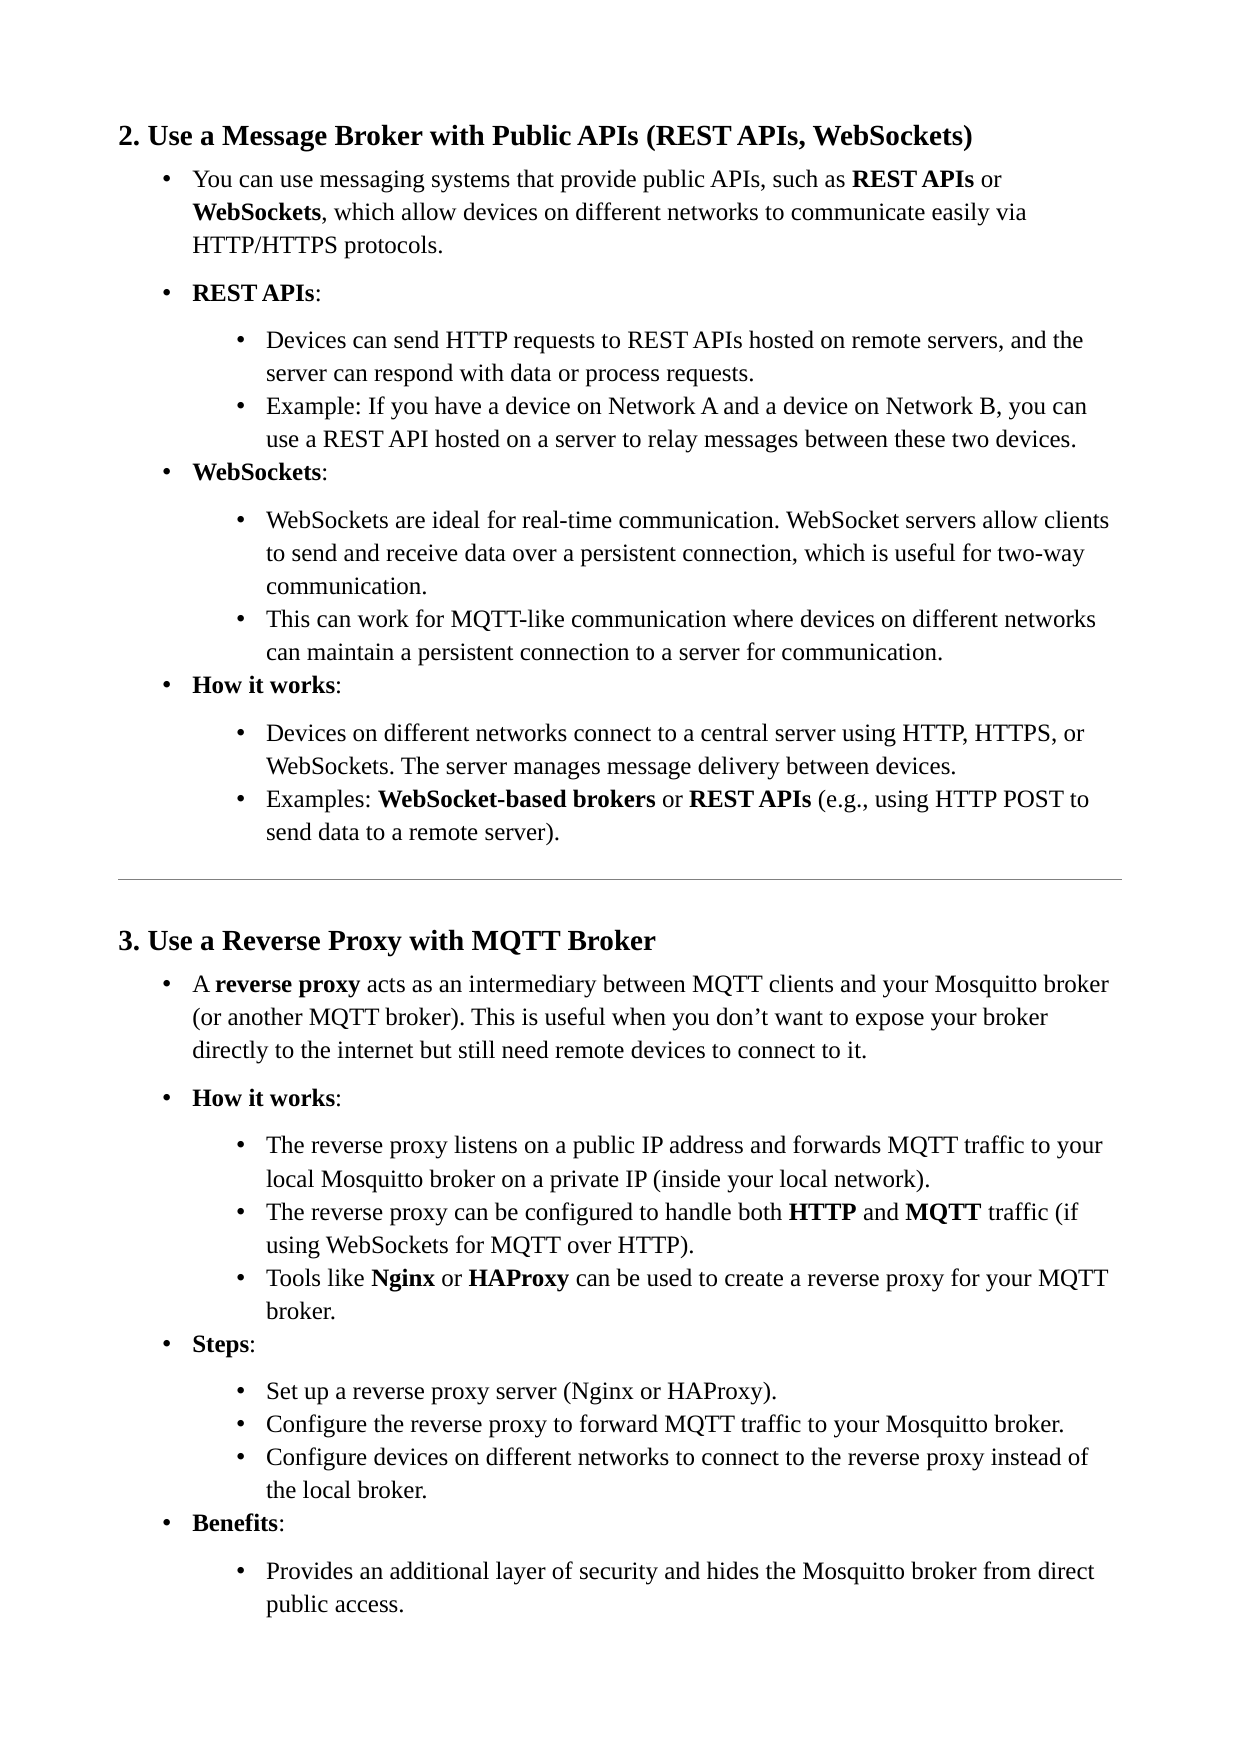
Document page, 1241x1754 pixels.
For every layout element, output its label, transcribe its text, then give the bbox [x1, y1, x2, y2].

list The reverse proxy listens on a public IP address and forwards MQTT traffic to your local Mosquitto broker on a private IP (inside your local network). [236, 1131, 1122, 1192]
list Devices on different networks connect to a central server using HTTP, HTTPS, or WebSockets. The server manages message delivery between devices. [236, 718, 1122, 779]
list Examples: WebSocket-based brokers or REST APIs (e.g., using HTTP POST to send data to a remote server). [236, 784, 1122, 846]
list How it works: [162, 670, 1122, 699]
list A reverse proxy acts as an intermediary between MQTT clients and your Mosquitto broker (or another MQTT broker). This is useful when you don’t want to expose your broker directly to the internet but still need remote devices to connect to it. [162, 969, 1122, 1064]
list REST APIs: [162, 278, 1122, 307]
list Configure the reverse proxy to forward MQTT traffic to your Mosquitto broker. [236, 1409, 1122, 1438]
list Provides an additional layer of security and hides the Mosquitto broker from direct public access. [236, 1556, 1122, 1618]
list Devices can send HTTP requests to REST APIs hosted on remote servers, and the server can respond with data or process requests. [236, 325, 1122, 387]
subtitle 3. Use a Reverse Proxy with MQTT Broker [118, 923, 1122, 957]
list The reverse proxy can be configured to handle both HTTP and MQTT traffic (if using WebSockets for MQTT over HTTP). [236, 1197, 1122, 1258]
list How it works: [162, 1083, 1122, 1112]
list WebSockets: [162, 457, 1122, 486]
list Set up a reverse proxy server (Nginx or HAProxy). [236, 1376, 1122, 1405]
list Benefits: [162, 1508, 1122, 1537]
list You can use messaging systems that provide public APIs, such as REST APIs or WebSockets, which allow devices on different networks to communicate easily via HTTP/HTTPS protocols. [162, 164, 1122, 259]
list Steps: [162, 1329, 1122, 1357]
list This can work for MQTT-like communication where devices on different networks can maintain a persistent connection to a server for communication. [236, 604, 1122, 666]
list Configure devices on different networks to connect to the reverse proxy instead of the local broker. [236, 1442, 1122, 1504]
subtitle 2. Use a Message Broker with Public APIs (REST APIs, WebSockets) [118, 118, 1122, 152]
list Example: If you have a device on Network A and a device on Network B, you can use a REST API hosted on a server to relay messages between these two devices. [236, 391, 1122, 453]
list WebSockets are ideal for real-time communication. WebSocket servers allow clients to send and receive data over a persistent connection, which is useful for two-way communication. [236, 505, 1122, 600]
list Tools like Nginx or HAProxy can be used to create a reverse proxy for your MQTT broker. [236, 1263, 1122, 1324]
